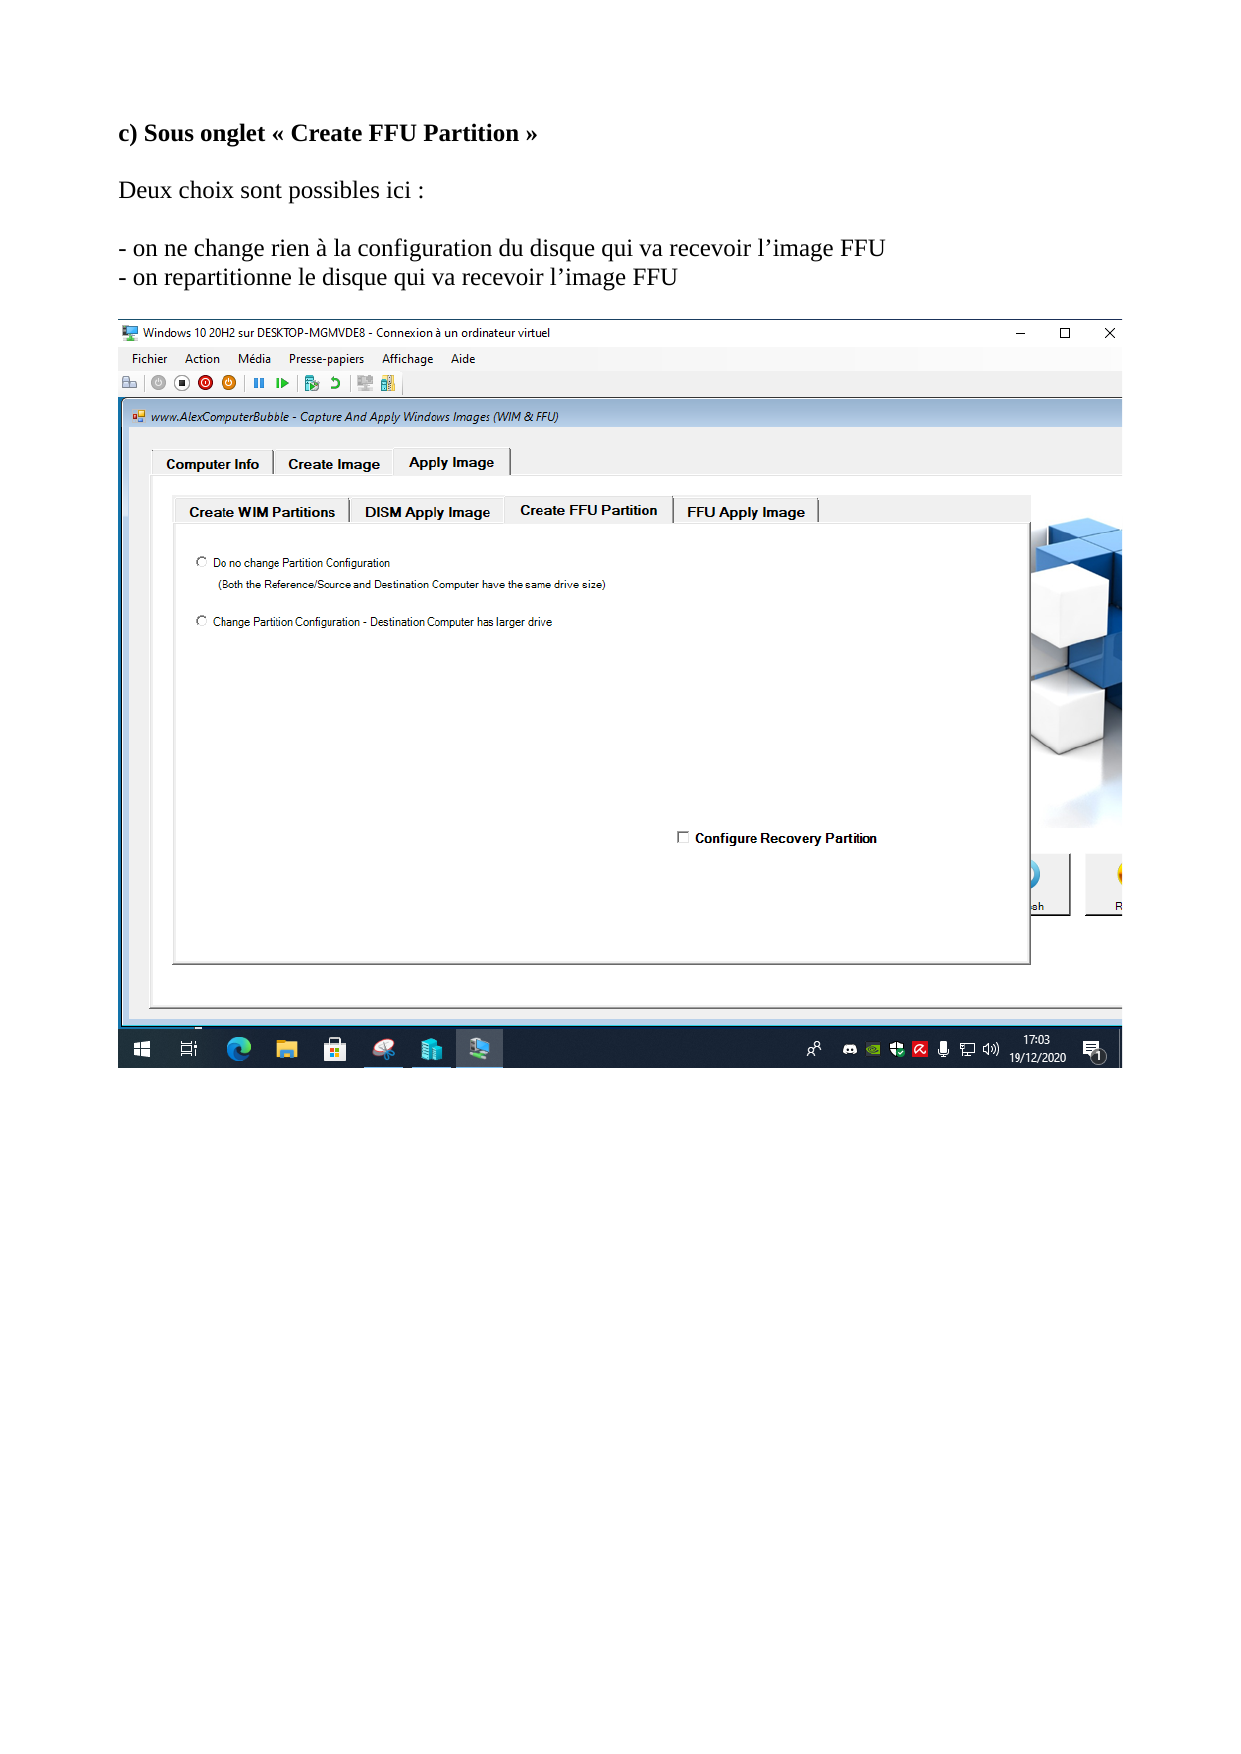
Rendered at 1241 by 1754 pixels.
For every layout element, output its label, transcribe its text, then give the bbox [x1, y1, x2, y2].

text c) Sous onglet « Create FFU Partition » [118, 118, 1122, 147]
text Deux choix sont possibles ici : [118, 176, 1122, 204]
text - on ne change rien à la configuration du disque qui va recevoir l’image FFU [118, 233, 1122, 262]
picture [118, 319, 1123, 1068]
text - on repartitionne le disque qui va recevoir l’image FFU [118, 262, 1122, 291]
